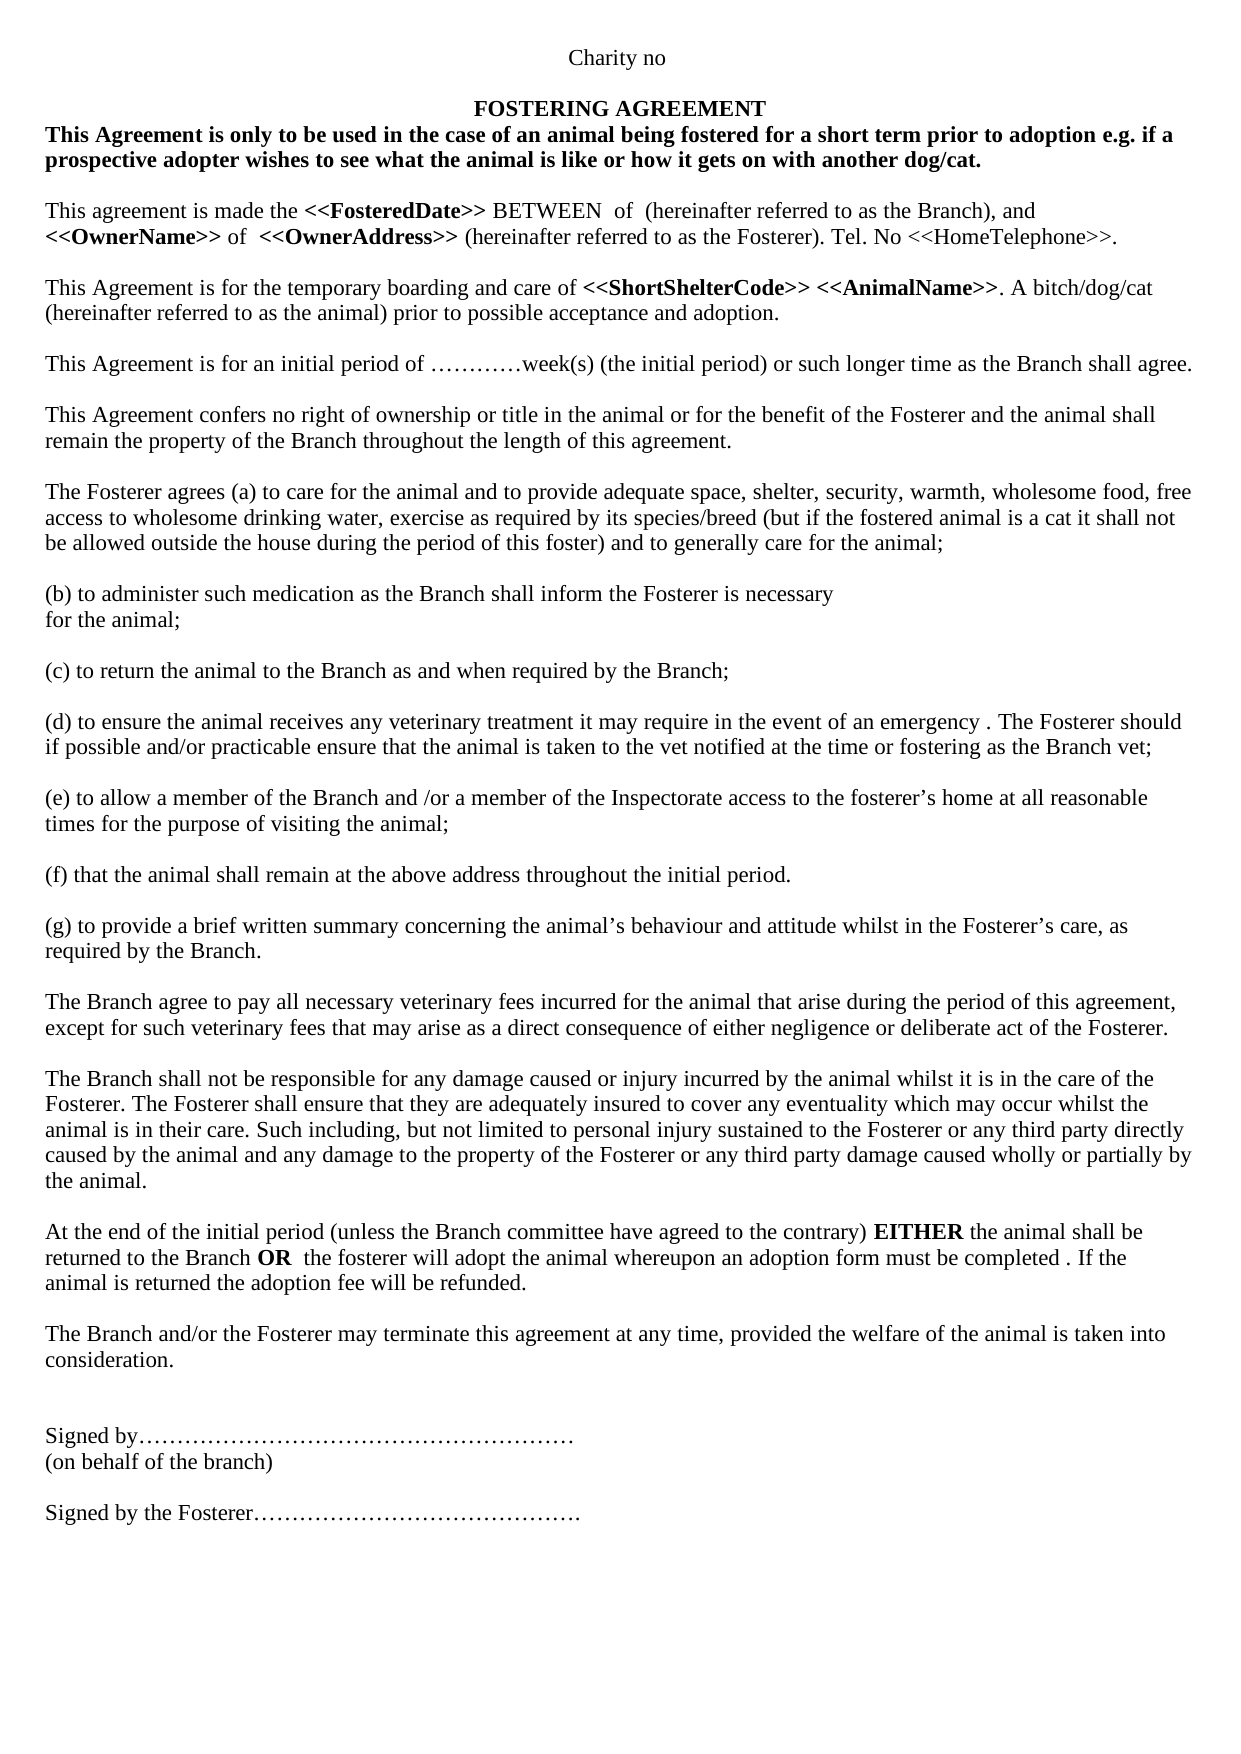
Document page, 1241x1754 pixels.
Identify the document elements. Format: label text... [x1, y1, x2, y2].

subtitle FOSTERING AGREEMENT [45, 96, 1195, 122]
text This agreement is made the <<FosteredDate>> BETWEEN of (hereinafter referred to as the Branch), and <<OwnerName>> of <<OwnerAddress>> (hereinafter referred to as the Fosterer). Tel. No <<HomeTelephone>>. [45, 198, 1195, 249]
text This Agreement confers no right of ownership or title in the animal or for the benefit of the Fosterer and the animal shall remain the property of the Branch throughout the length of this agreement. [45, 402, 1195, 453]
text The Branch agree to pay all necessary veterinary fees incurred for the animal that arise during the period of this agreement, except for such veterinary fees that may arise as a direct consequence of either negligence or deliberate act of the Fosterer. [45, 989, 1195, 1040]
text (f) that the animal shall remain at the above address throughout the initial period. [45, 862, 1195, 887]
text (e) to allow a member of the Branch and /or a member of the Inspectorate access to the fosterer’s home at all reasonable times for the purpose of visiting the animal; [45, 785, 1195, 836]
text The Branch and/or the Fosterer may terminate this agreement at any time, provided the welfare of the animal is taken into consideration. [45, 1321, 1195, 1372]
text (g) to provide a brief written summary concerning the animal’s behaviour and attitude whilst in the Fosterer’s care, as required by the Branch. [45, 913, 1195, 964]
text for the animal; [45, 606, 1195, 632]
text The Branch shall not be responsible for any damage caused or injury incurred by the animal whilst it is in the care of the Fosterer. The Fosterer shall ensure that they are adequately insured to cover any eventuality which may occur whilst the animal is in their care. Such including, but not limited to personal injury sustained to the Fosterer or any third party directly caused by the animal and any damage to the property of the Fosterer or any third party damage caused wholly or partially by the animal. [45, 1066, 1195, 1193]
text Signed by the Fosterer……………………………………. [45, 1500, 1195, 1525]
text The Fosterer agrees (a) to care for the animal and to provide adequate space, shelter, security, warmth, wholesome food, free access to wholesome drinking water, exercise as required by its species/breed (but if the fostered animal is a cat it shall not be allowed outside the house during the period of this foster) and to generally care for the animal; [45, 479, 1195, 555]
text (c) to return the animal to the Branch as and when required by the Branch; [45, 657, 1195, 683]
text Signed by………………………………………………… [45, 1423, 1195, 1449]
text At the end of the initial period (unless the Branch committee have agreed to the contrary) EITHER the animal shall be returned to the Branch OR the fosterer will adopt the animal whereupon an adoption form must be completed . If the animal is returned the adoption fee will be refunded. [45, 1219, 1195, 1296]
text (d) to ensure the animal receives any veterinary treatment it may require in the event of an emergency . The Fosterer should if possible and/or practicable ensure that the animal is taken to the vet notified at the time or fostering as the Branch vet; [45, 708, 1195, 759]
text This Agreement is only to be used in the case of an animal being fostered for a short term prior to adoption e.g. if a prospective adopter wishes to see what the animal is like or how it gets on with another dog/cat. [45, 122, 1195, 173]
text This Agreement is for an initial period of …………week(s) (the initial period) or such longer time as the Branch shall agree. [45, 351, 1195, 377]
text (b) to administer such medication as the Branch shall inform the Fosterer is necessary [45, 581, 1195, 606]
text Charity no [45, 45, 1195, 71]
text This Agreement is for the temporary boarding and care of <<ShortShelterCode>> <<AnimalName>>. A bitch/dog/cat (hereinafter referred to as the animal) prior to possible acceptance and adoption. [45, 275, 1195, 326]
text (on behalf of the branch) [45, 1449, 1195, 1474]
